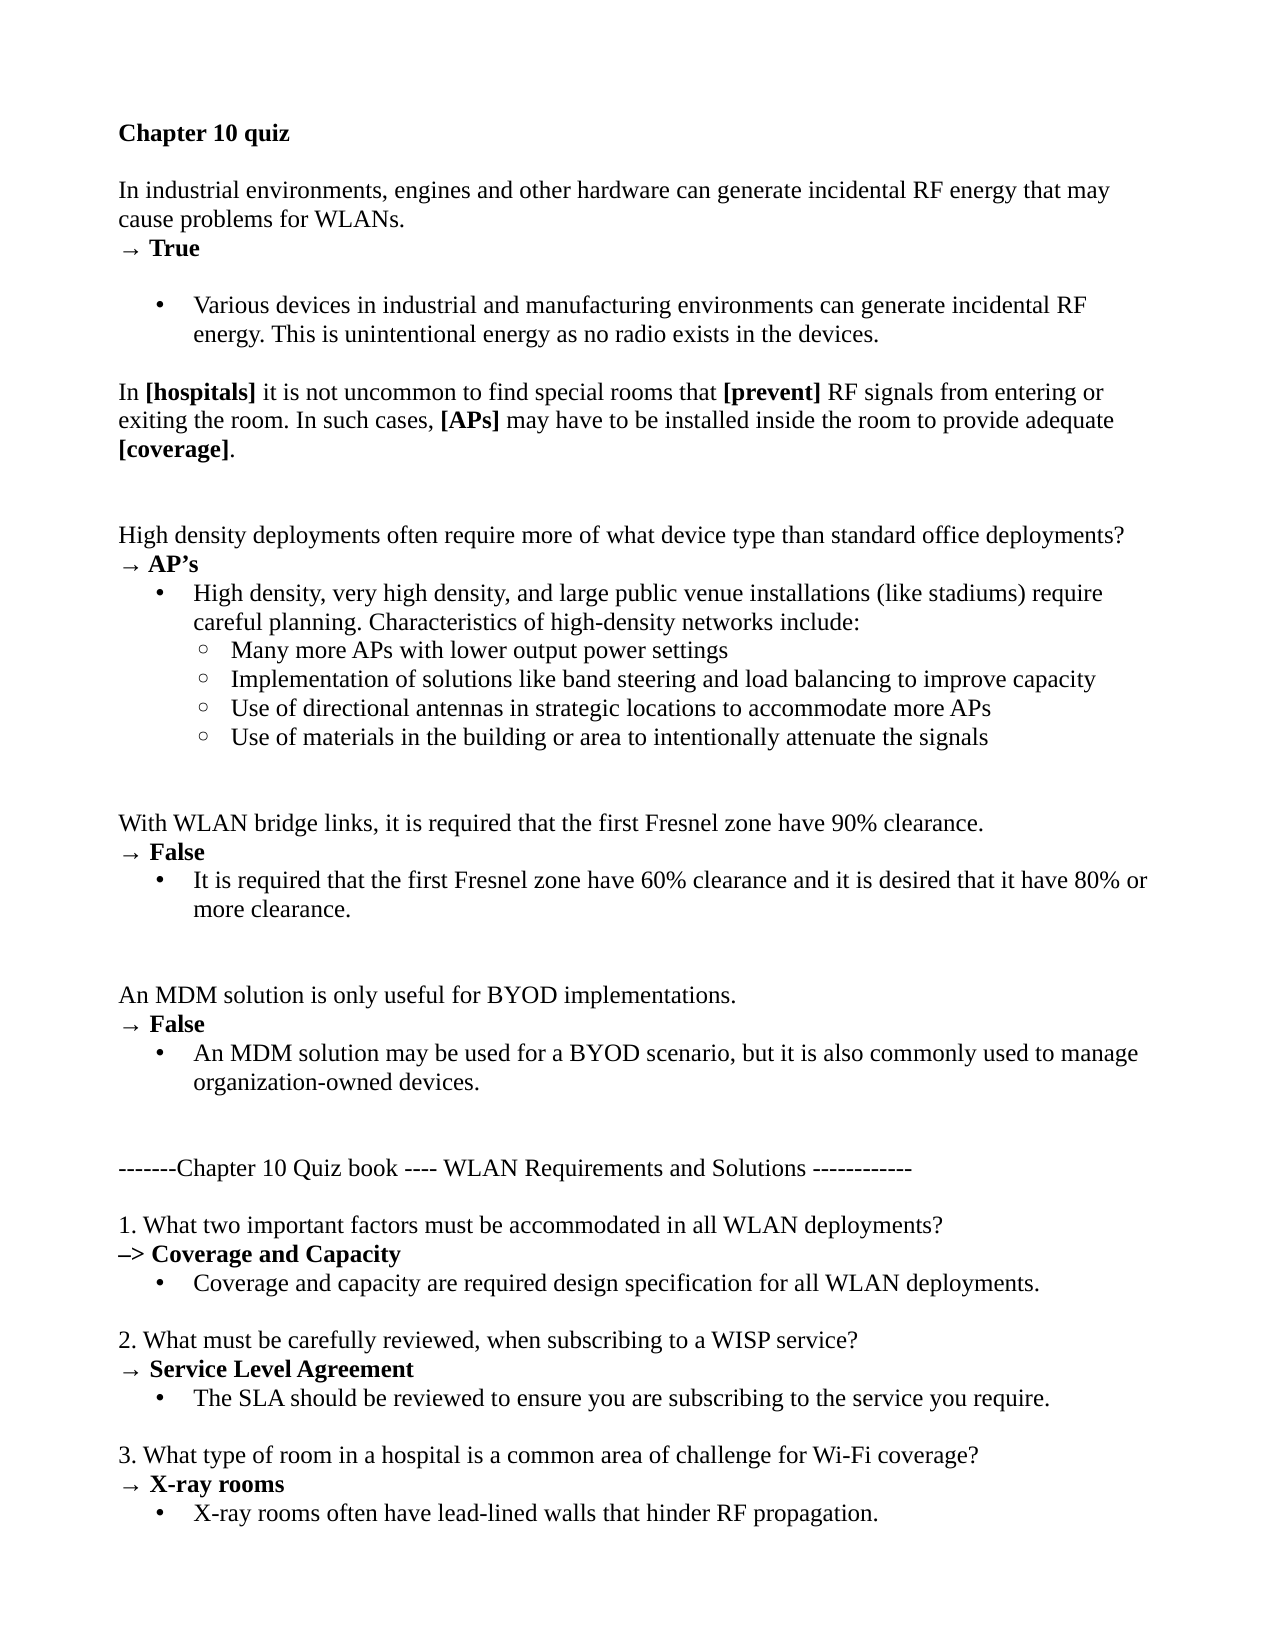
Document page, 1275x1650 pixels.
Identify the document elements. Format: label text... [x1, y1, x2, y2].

text → False [118, 837, 1157, 866]
text 1. What two important factors must be accommodated in all WLAN deployments? [118, 1211, 1157, 1239]
text → AP’s [118, 549, 1157, 578]
text In industrial environments, engines and other hardware can generate incidental RF energy that may cause problems for WLANs. [118, 176, 1157, 233]
text -------Chapter 10 Quiz book ---- WLAN Requirements and Solutions ------------ [118, 1153, 1157, 1182]
text –> Coverage and Capacity [118, 1239, 1157, 1268]
text Chapter 10 quiz [118, 118, 1157, 147]
list Many more APs with lower output power settings [193, 636, 1157, 664]
list It is required that the first Fresnel zone have 60% clearance and it is desired that it have 80% or more clearance. [156, 866, 1157, 923]
list High density, very high density, and large public venue installations (like stadiums) require careful planning. Characteristics of high-density networks include: [156, 578, 1157, 636]
text 3. What type of room in a hospital is a common area of challenge for Wi-Fi coverage? [118, 1441, 1157, 1469]
list Implementation of solutions like band steering and load balancing to improve capacity [193, 664, 1157, 693]
list An MDM solution may be used for a BYOD scenario, but it is also commonly used to manage organization-owned devices. [156, 1038, 1157, 1096]
list The SLA should be reviewed to ensure you are subscribing to the service you require. [156, 1383, 1157, 1412]
text In [hospitals] it is not uncommon to find special rooms that [prevent] RF signals from entering or exiting the room. In such cases, [APs] may have to be installed inside the room to provide adequate [coverage]. [118, 377, 1157, 463]
list Use of materials in the building or area to intentionally attenuate the signals [193, 722, 1157, 751]
text With WLAN bridge links, it is required that the first Fresnel zone have 90% clearance. [118, 808, 1157, 837]
list Use of directional antennas in strategic locations to accommodate more APs [193, 693, 1157, 722]
text → Service Level Agreement [118, 1354, 1157, 1383]
list Coverage and capacity are required design specification for all WLAN deployments. [156, 1268, 1157, 1297]
text → False [118, 1009, 1157, 1038]
list Various devices in industrial and manufacturing environments can generate incidental RF energy. This is unintentional energy as no radio exists in the devices. [156, 291, 1157, 348]
list X-ray rooms often have lead-lined walls that hinder RF propagation. [156, 1498, 1157, 1527]
text High density deployments often require more of what device type than standard office deployments? [118, 521, 1157, 549]
text An MDM solution is only useful for BYOD implementations. [118, 981, 1157, 1009]
text 2. What must be carefully reviewed, when subscribing to a WISP service? [118, 1326, 1157, 1354]
text → True [118, 233, 1157, 262]
text → X-ray rooms [118, 1469, 1157, 1498]
